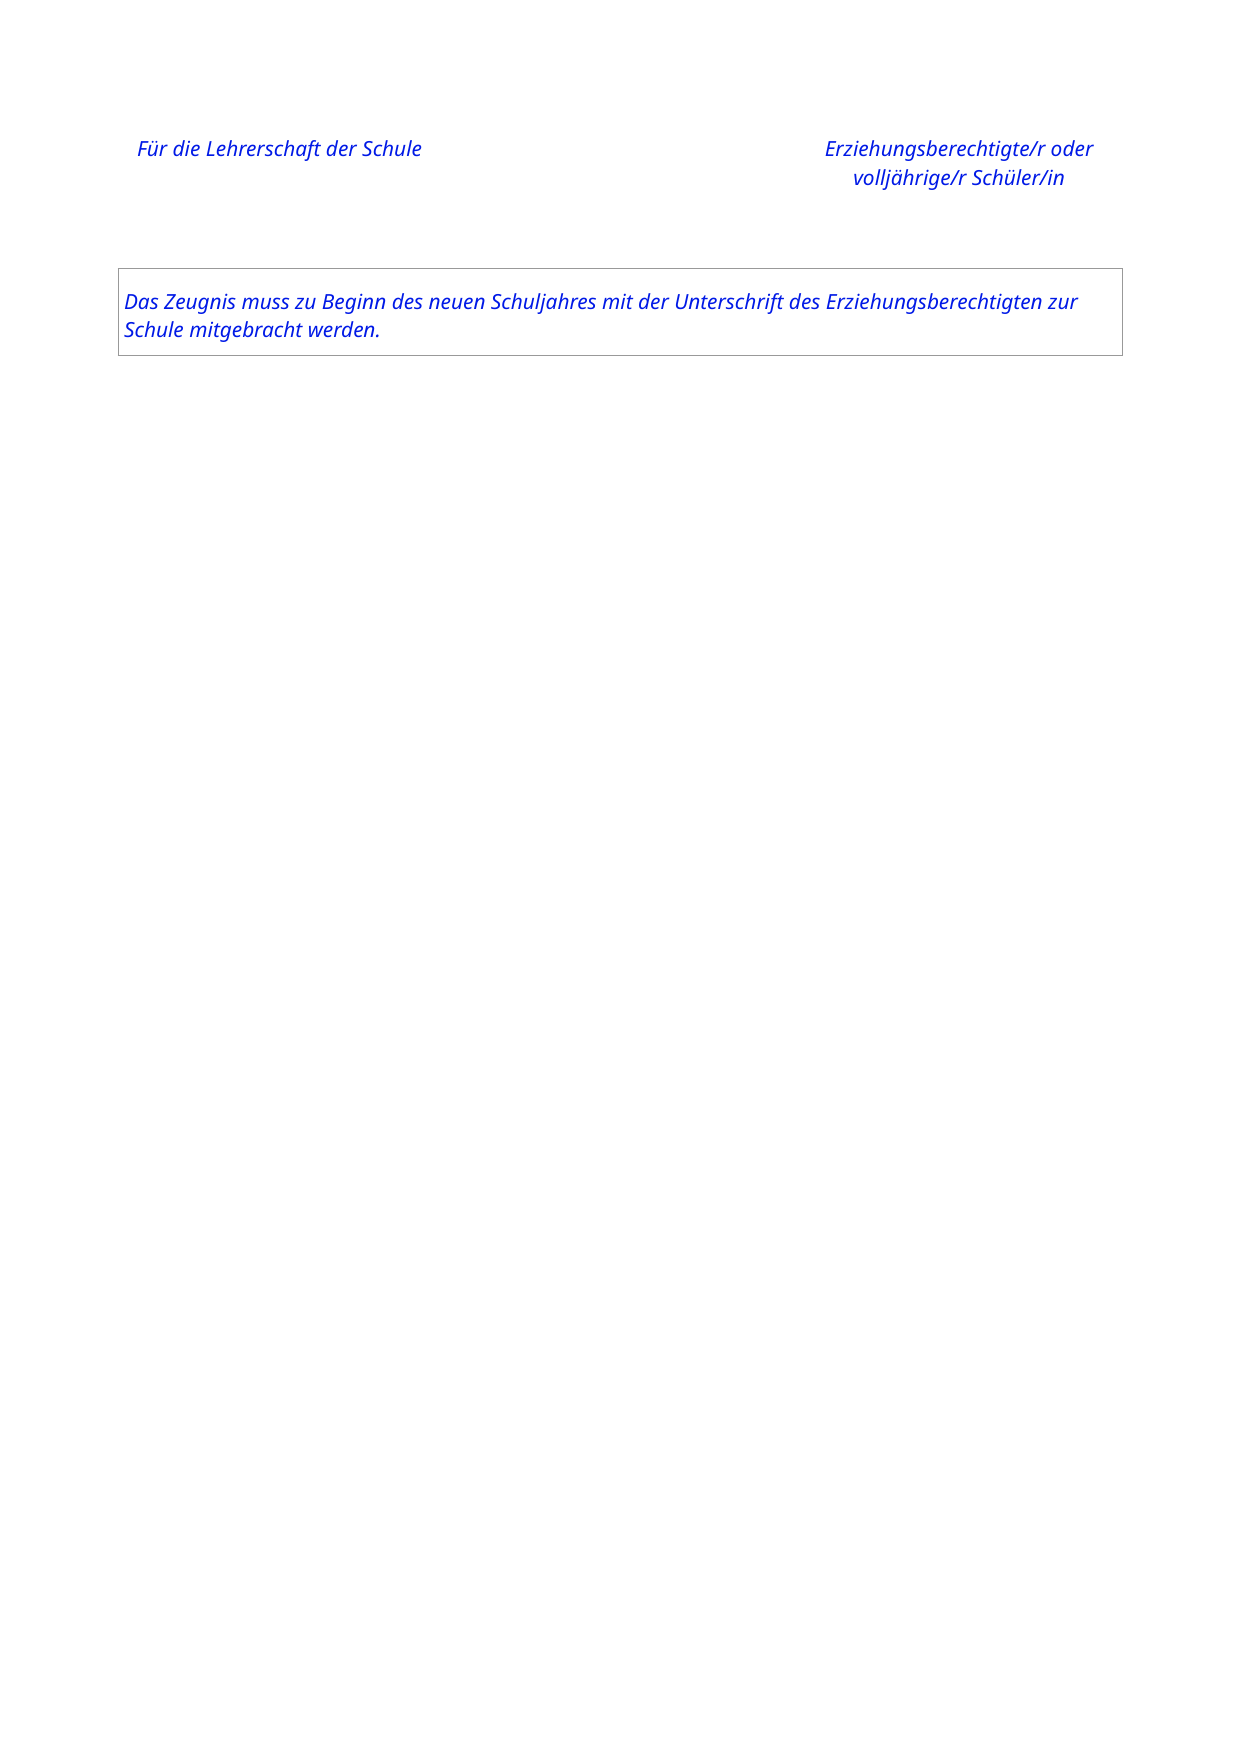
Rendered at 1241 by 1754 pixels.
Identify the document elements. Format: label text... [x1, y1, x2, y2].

table_cell Erziehungsberechtigte/r oder volljährige/r Schüler/in [797, 118, 1123, 200]
table_header Das Zeugnis muss zu Beginn des neuen Schuljahres mit der Unterschrift des Erziehungsberechtigten zur Schule mitgebracht werden. [119, 269, 1122, 355]
table_cell Für die Lehrerschaft der Schule [118, 118, 443, 200]
table_cell [443, 118, 797, 200]
